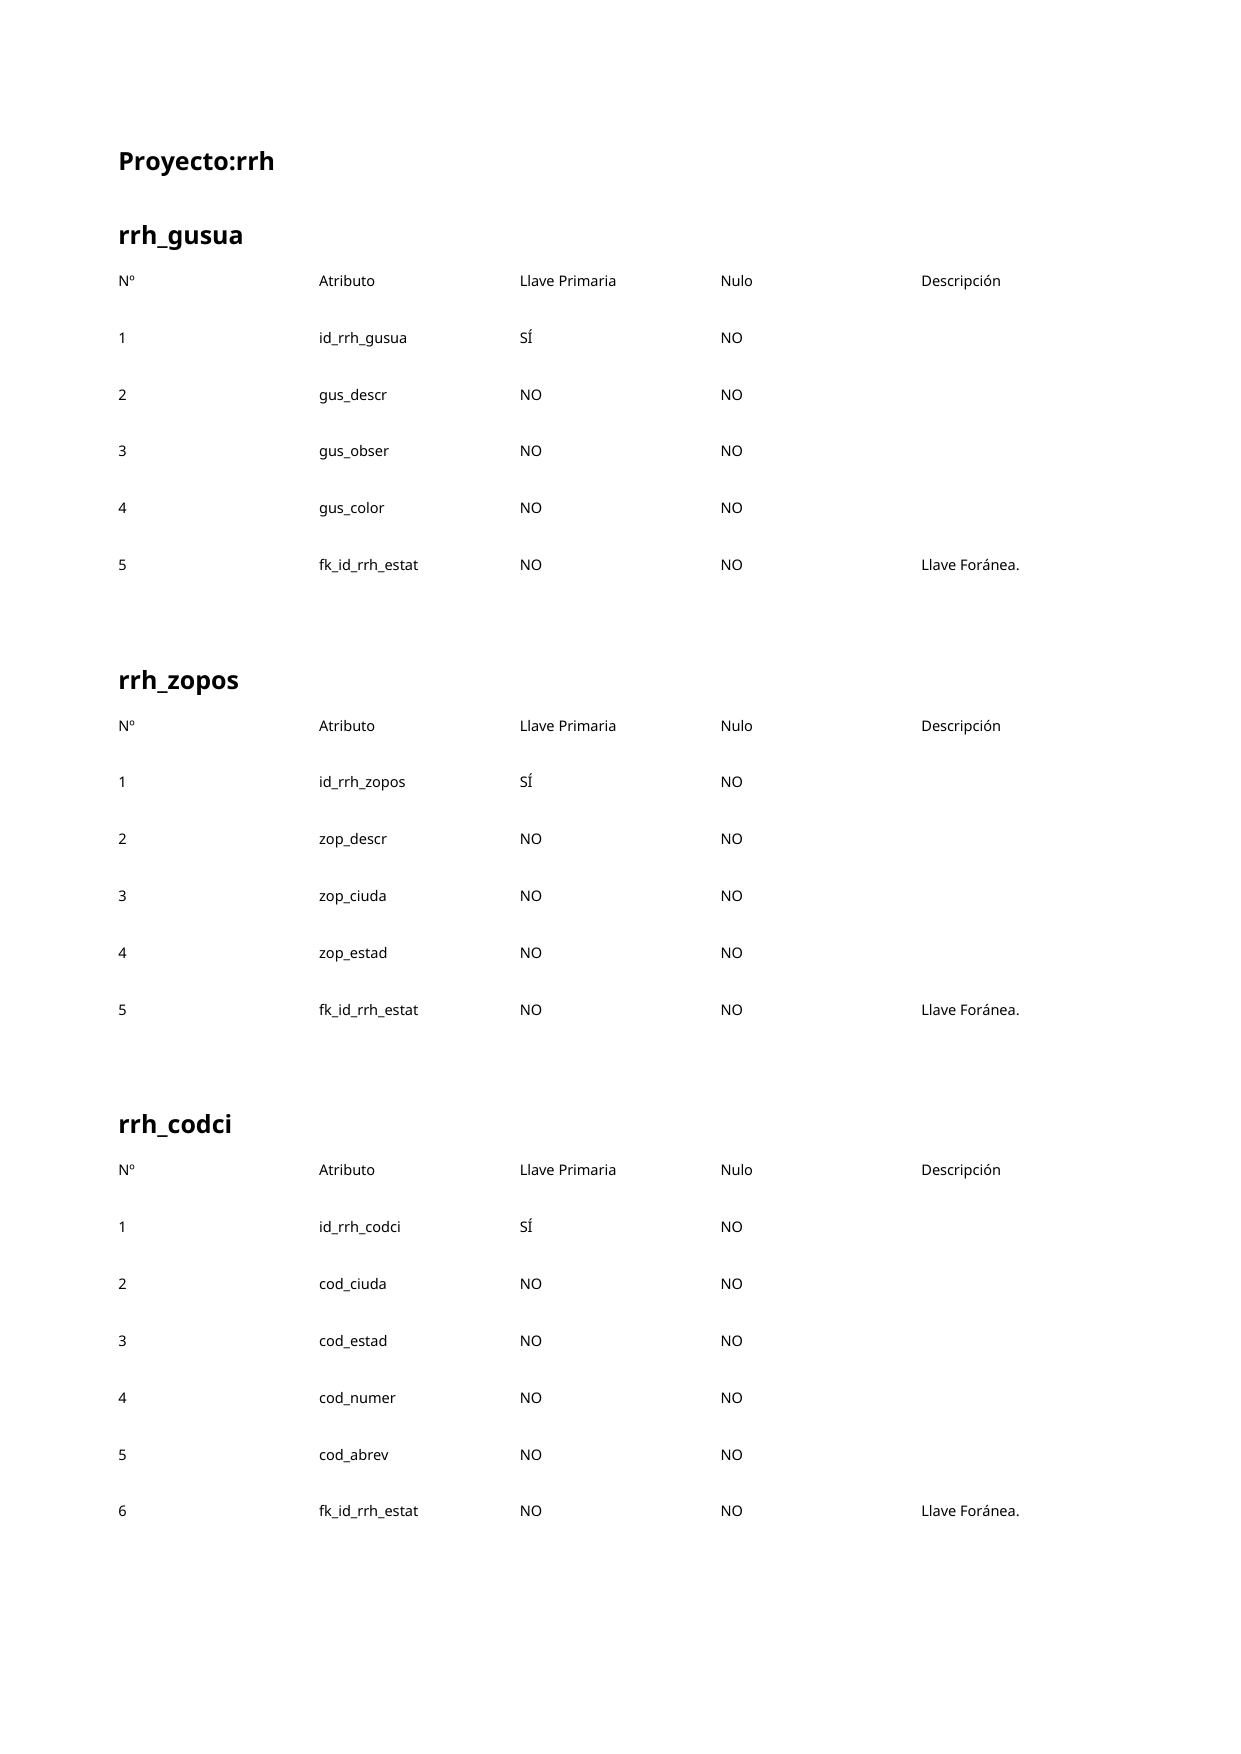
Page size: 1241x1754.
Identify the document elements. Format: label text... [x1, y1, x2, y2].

table_cell cod_ciuda [319, 1274, 519, 1331]
table_header Nulo [720, 1160, 921, 1217]
table_cell SÍ [520, 1217, 720, 1274]
table_header Descripción [921, 271, 1122, 327]
table_cell cod_abrev [319, 1444, 519, 1501]
table_header Nº [118, 715, 319, 772]
table_cell gus_color [319, 498, 519, 555]
table_cell zop_ciuda [319, 886, 519, 943]
table_cell NO [720, 498, 921, 555]
table_cell [921, 328, 1122, 384]
table_cell 5 [118, 1000, 319, 1057]
table_cell zop_estad [319, 943, 519, 1000]
table_cell fk_id_rrh_estat [319, 1501, 519, 1558]
table_cell [921, 1331, 1122, 1387]
table_cell 3 [118, 1331, 319, 1387]
table_cell cod_numer [319, 1388, 519, 1444]
table_cell gus_descr [319, 384, 519, 441]
table_cell 5 [118, 555, 319, 612]
table_cell NO [520, 498, 720, 555]
table_cell zop_descr [319, 829, 519, 886]
table_cell 4 [118, 498, 319, 555]
table_cell NO [520, 1501, 720, 1558]
table_cell NO [520, 1444, 720, 1501]
table_cell Llave Foránea. [921, 1501, 1122, 1558]
table_cell gus_obser [319, 441, 519, 498]
table_cell Llave Foránea. [921, 555, 1122, 612]
table_cell NO [720, 943, 921, 1000]
table_header Llave Primaria [520, 1160, 720, 1217]
table_cell [921, 886, 1122, 943]
table_cell NO [520, 441, 720, 498]
table_cell 5 [118, 1444, 319, 1501]
table_header Nulo [720, 271, 921, 327]
table_cell [921, 498, 1122, 555]
table_cell 3 [118, 886, 319, 943]
table_cell 1 [118, 328, 319, 384]
table_cell cod_estad [319, 1331, 519, 1387]
table_header Nº [118, 271, 319, 327]
table_cell NO [520, 384, 720, 441]
table_cell NO [520, 1331, 720, 1387]
table_cell NO [720, 1444, 921, 1501]
text rrh_zopos [118, 662, 1122, 697]
table_cell NO [720, 328, 921, 384]
table_cell NO [720, 886, 921, 943]
table_cell SÍ [520, 328, 720, 384]
table_cell [921, 384, 1122, 441]
table_cell NO [720, 772, 921, 829]
table_header Llave Primaria [520, 715, 720, 772]
table_cell 2 [118, 384, 319, 441]
table_cell id_rrh_zopos [319, 772, 519, 829]
table_cell 1 [118, 772, 319, 829]
table_header Nº [118, 1160, 319, 1217]
table_cell NO [520, 555, 720, 612]
table_cell fk_id_rrh_estat [319, 555, 519, 612]
table_cell NO [520, 886, 720, 943]
table_cell 2 [118, 1274, 319, 1331]
table_cell SÍ [520, 772, 720, 829]
table_cell fk_id_rrh_estat [319, 1000, 519, 1057]
table_cell NO [520, 1274, 720, 1331]
table_cell NO [720, 1000, 921, 1057]
table_header Atributo [319, 715, 519, 772]
table_cell NO [720, 384, 921, 441]
table_header Descripción [921, 715, 1122, 772]
table_cell 4 [118, 1388, 319, 1444]
table_cell NO [520, 1000, 720, 1057]
table_cell id_rrh_codci [319, 1217, 519, 1274]
table_cell [921, 829, 1122, 886]
table_cell 2 [118, 829, 319, 886]
text Proyecto:rrh [118, 143, 1122, 177]
table_cell NO [720, 1217, 921, 1274]
table_cell NO [720, 1331, 921, 1387]
table_cell 1 [118, 1217, 319, 1274]
text rrh_codci [118, 1107, 1122, 1141]
table_cell [921, 772, 1122, 829]
table_cell NO [720, 555, 921, 612]
table_cell [921, 441, 1122, 498]
table_header Descripción [921, 1160, 1122, 1217]
table_cell [921, 1388, 1122, 1444]
table_cell NO [720, 441, 921, 498]
table_cell NO [720, 1274, 921, 1331]
table_cell NO [720, 1501, 921, 1558]
table_header Nulo [720, 715, 921, 772]
table_cell [921, 1217, 1122, 1274]
table_cell 6 [118, 1501, 319, 1558]
table_cell [921, 1444, 1122, 1501]
table_cell NO [720, 1388, 921, 1444]
table_cell 3 [118, 441, 319, 498]
table_cell Llave Foránea. [921, 1000, 1122, 1057]
table_cell id_rrh_gusua [319, 328, 519, 384]
table_cell [921, 1274, 1122, 1331]
table_cell [921, 943, 1122, 1000]
table_header Llave Primaria [520, 271, 720, 327]
table_cell 4 [118, 943, 319, 1000]
table_cell NO [520, 943, 720, 1000]
table_header Atributo [319, 271, 519, 327]
table_header Atributo [319, 1160, 519, 1217]
table_cell NO [720, 829, 921, 886]
table_cell NO [520, 1388, 720, 1444]
table_cell NO [520, 829, 720, 886]
text rrh_gusua [118, 218, 1122, 252]
